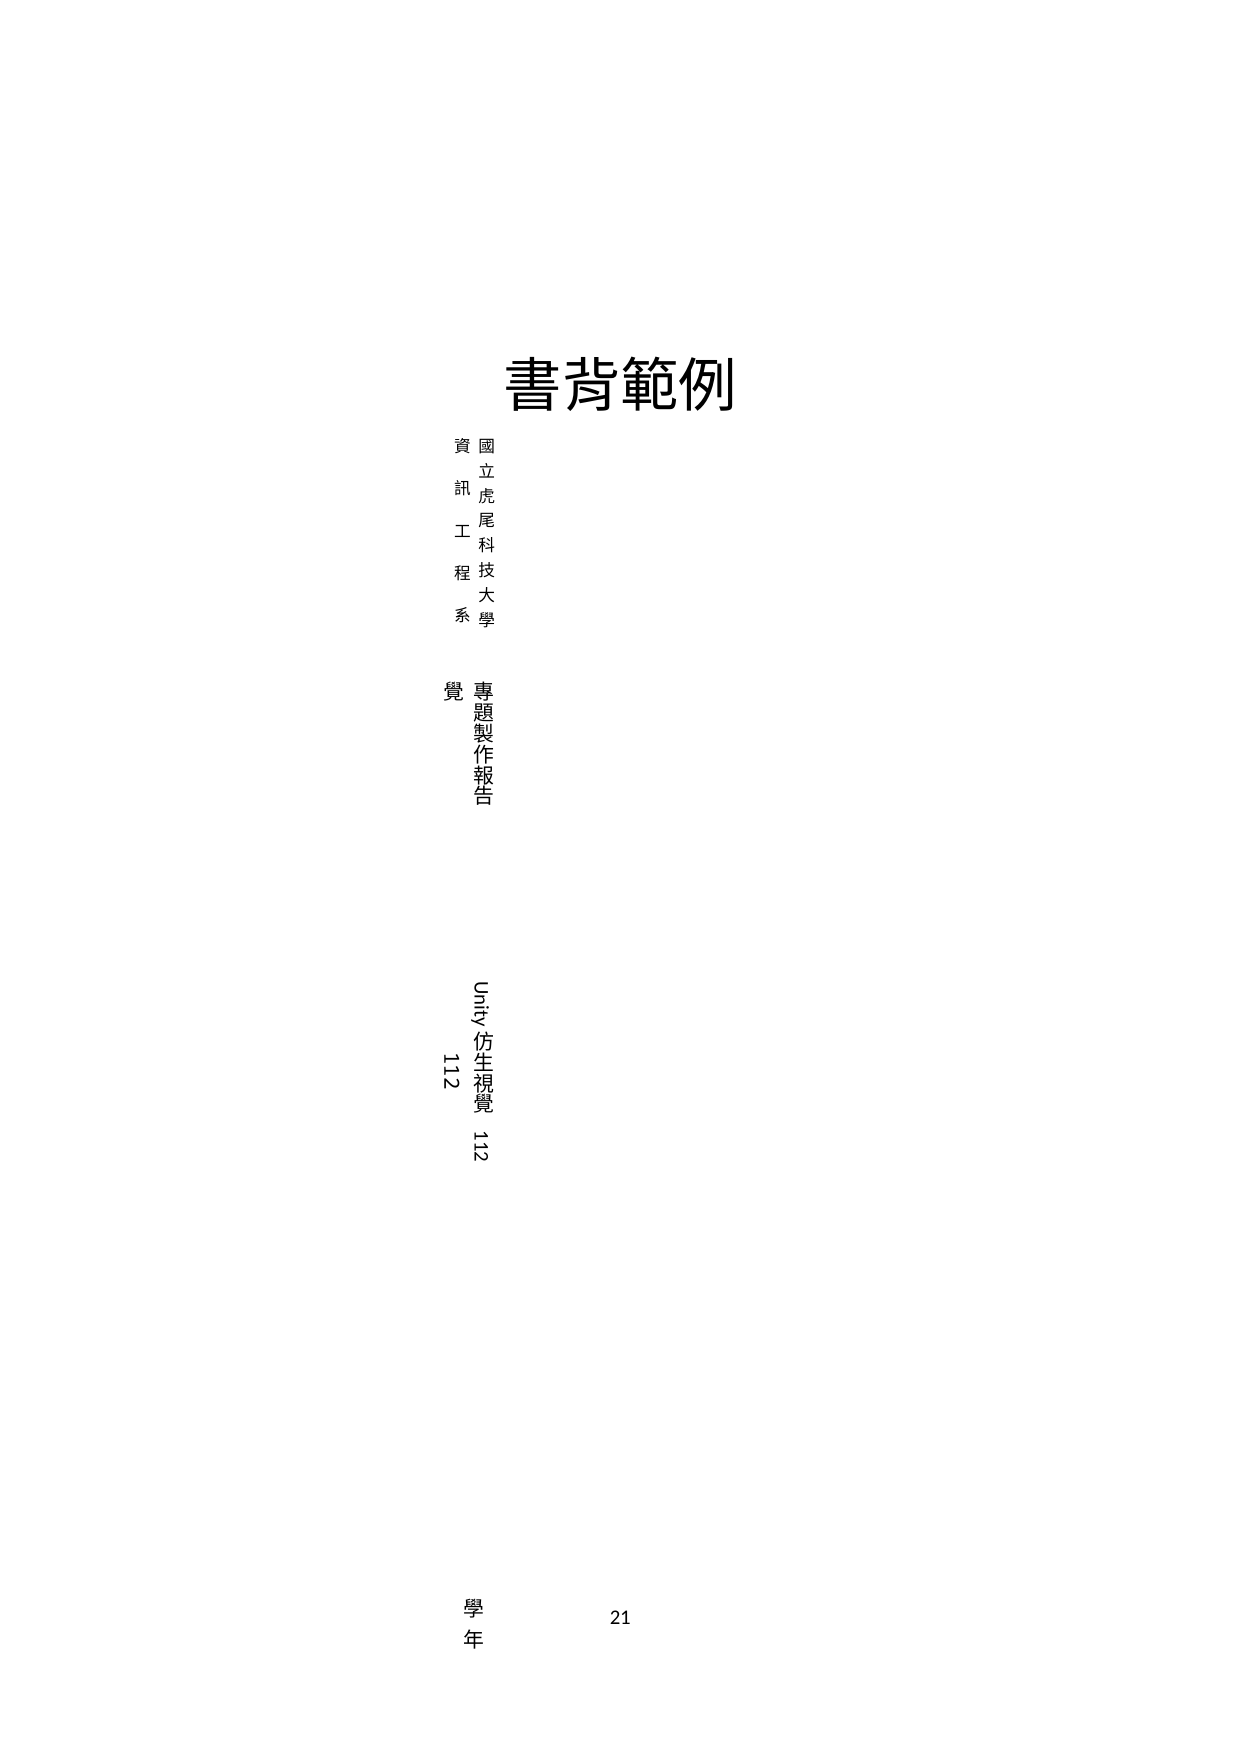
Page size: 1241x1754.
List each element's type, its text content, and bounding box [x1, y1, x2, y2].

text 書背範例 [187, 308, 1053, 433]
